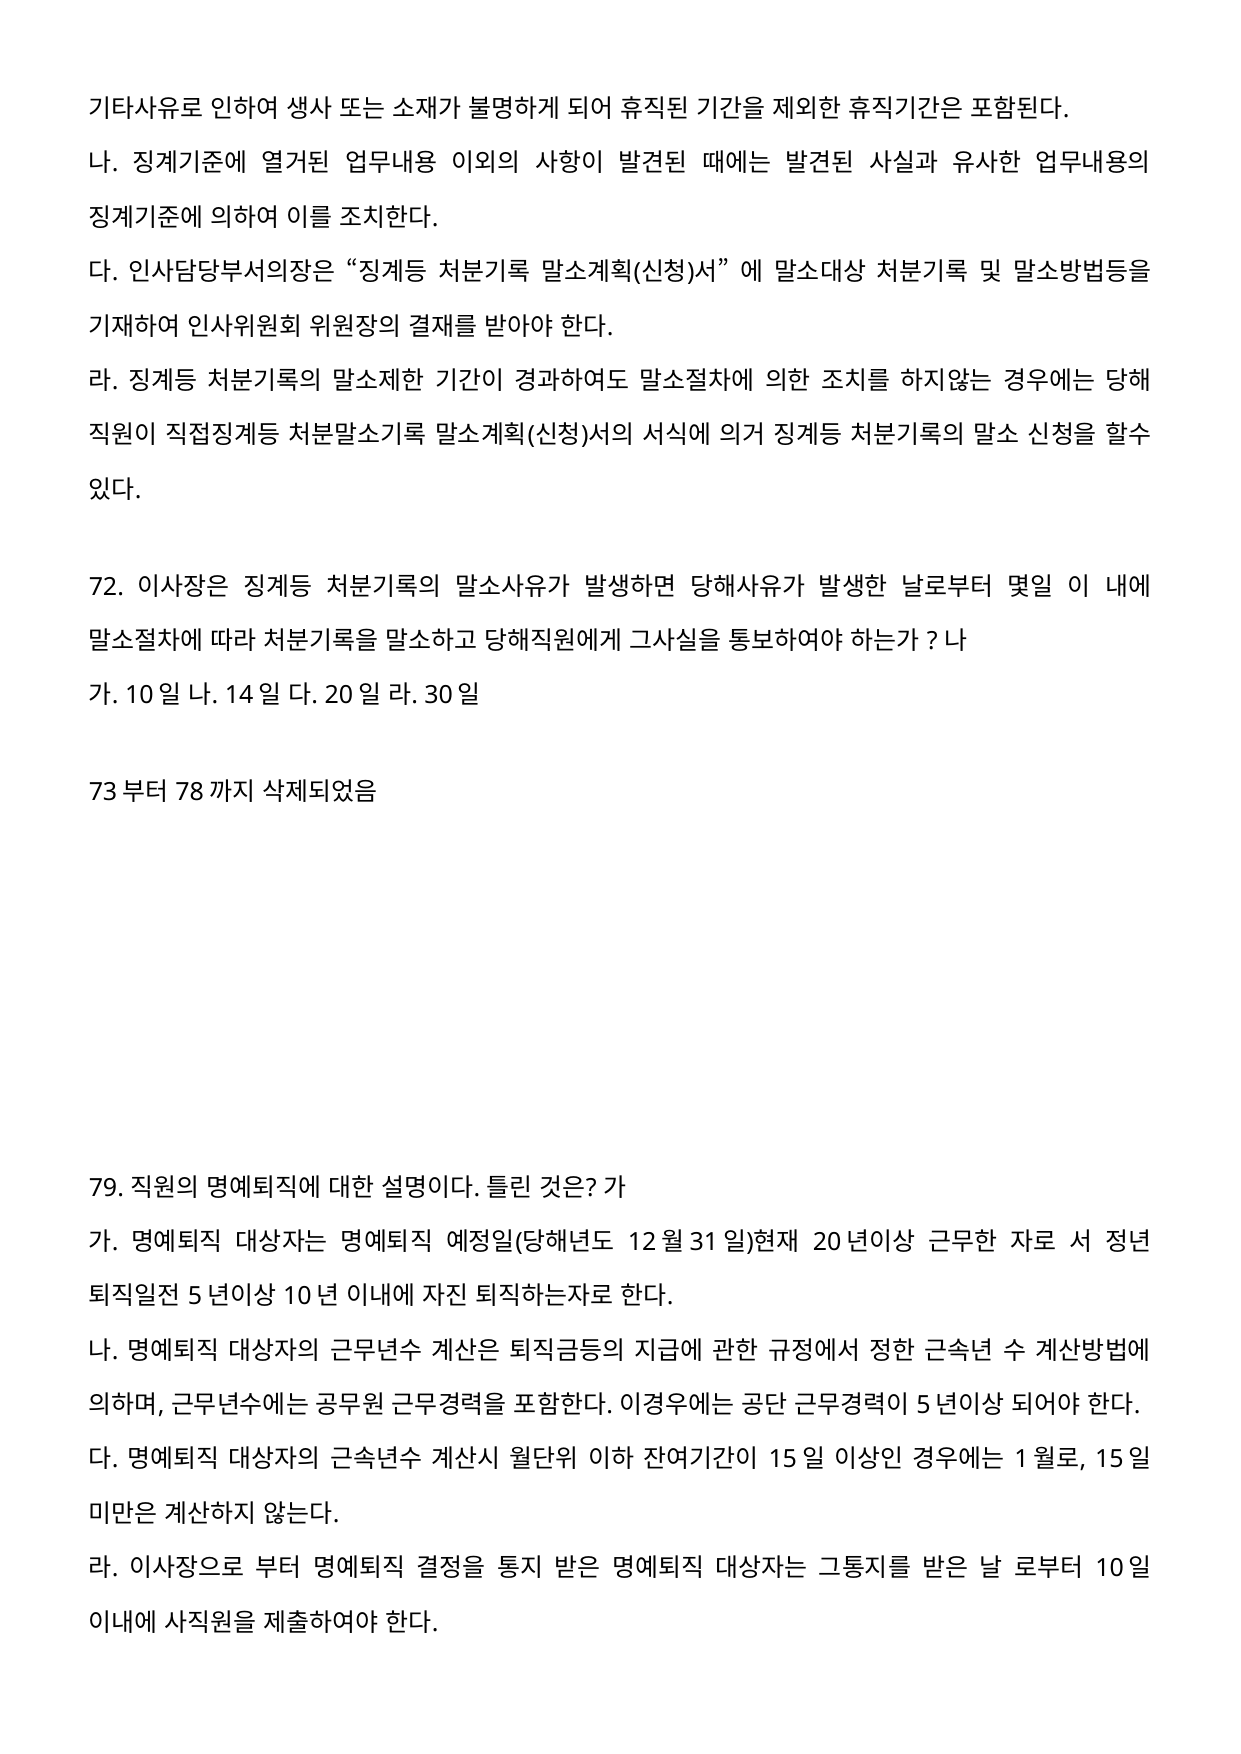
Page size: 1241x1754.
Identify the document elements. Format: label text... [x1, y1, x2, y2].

text 79. 직원의 명예퇴직에 대한 설명이다. 틀린 것은? 가 [88, 1167, 1152, 1203]
text 라. 이사장으로 부터 명예퇴직 결정을 통지 받은 명예퇴직 대상자는 그통지를 받은 날 로부터 10일 이내에 사직원을 제출하여야 한다. [88, 1548, 1152, 1638]
text 가. 10일 나. 14일 다. 20일 라. 30일 [88, 675, 1152, 711]
text 나. 명예퇴직 대상자의 근무년수 계산은 퇴직금등의 지급에 관한 규정에서 정한 근속년 수 계산방법에 의하며, 근무년수에는 공무원 근무경력을 포함한다. 이경우에는 공단 근무경력이 5년이상 되어야 한다. [88, 1330, 1152, 1421]
text 73부터 78까지 삭제되었음 [88, 772, 1152, 808]
text 다. 인사담당부서의장은 “징계등 처분기록 말소계획(신청)서” 에 말소대상 처분기록 및 말소방법등을 기재하여 인사위원회 위원장의 결재를 받아야 한다. [88, 252, 1152, 342]
text 라. 징계등 처분기록의 말소제한 기간이 경과하여도 말소절차에 의한 조치를 하지않는 경우에는 당해 직원이 직접징계등 처분말소기록 말소계획(신청)서의 서식에 의거 징계등 처분기록의 말소 신청을 할수 있다. [88, 360, 1152, 505]
text 72. 이사장은 징계등 처분기록의 말소사유가 발생하면 당해사유가 발생한 날로부터 몇일 이 내에 말소절차에 따라 처분기록을 말소하고 당해직원에게 그사실을 통보하여야 하는가 ? 나 [88, 566, 1152, 657]
text 기타사유로 인하여 생사 또는 소재가 불명하게 되어 휴직된 기간을 제외한 휴직기간은 포함된다. [88, 88, 1152, 125]
text 다. 명예퇴직 대상자의 근속년수 계산시 월단위 이하 잔여기간이 15일 이상인 경우에는 1월로, 15일 미만은 계산하지 않는다. [88, 1439, 1152, 1529]
text 나. 징계기준에 열거된 업무내용 이외의 사항이 발견된 때에는 발견된 사실과 유사한 업무내용의 징계기준에 의하여 이를 조치한다. [88, 143, 1152, 233]
text 가. 명예퇴직 대상자는 명예퇴직 예정일(당해년도 12월31일)현재 20년이상 근무한 자로 서 정년 퇴직일전 5년이상 10년 이내에 자진 퇴직하는자로 한다. [88, 1221, 1152, 1312]
